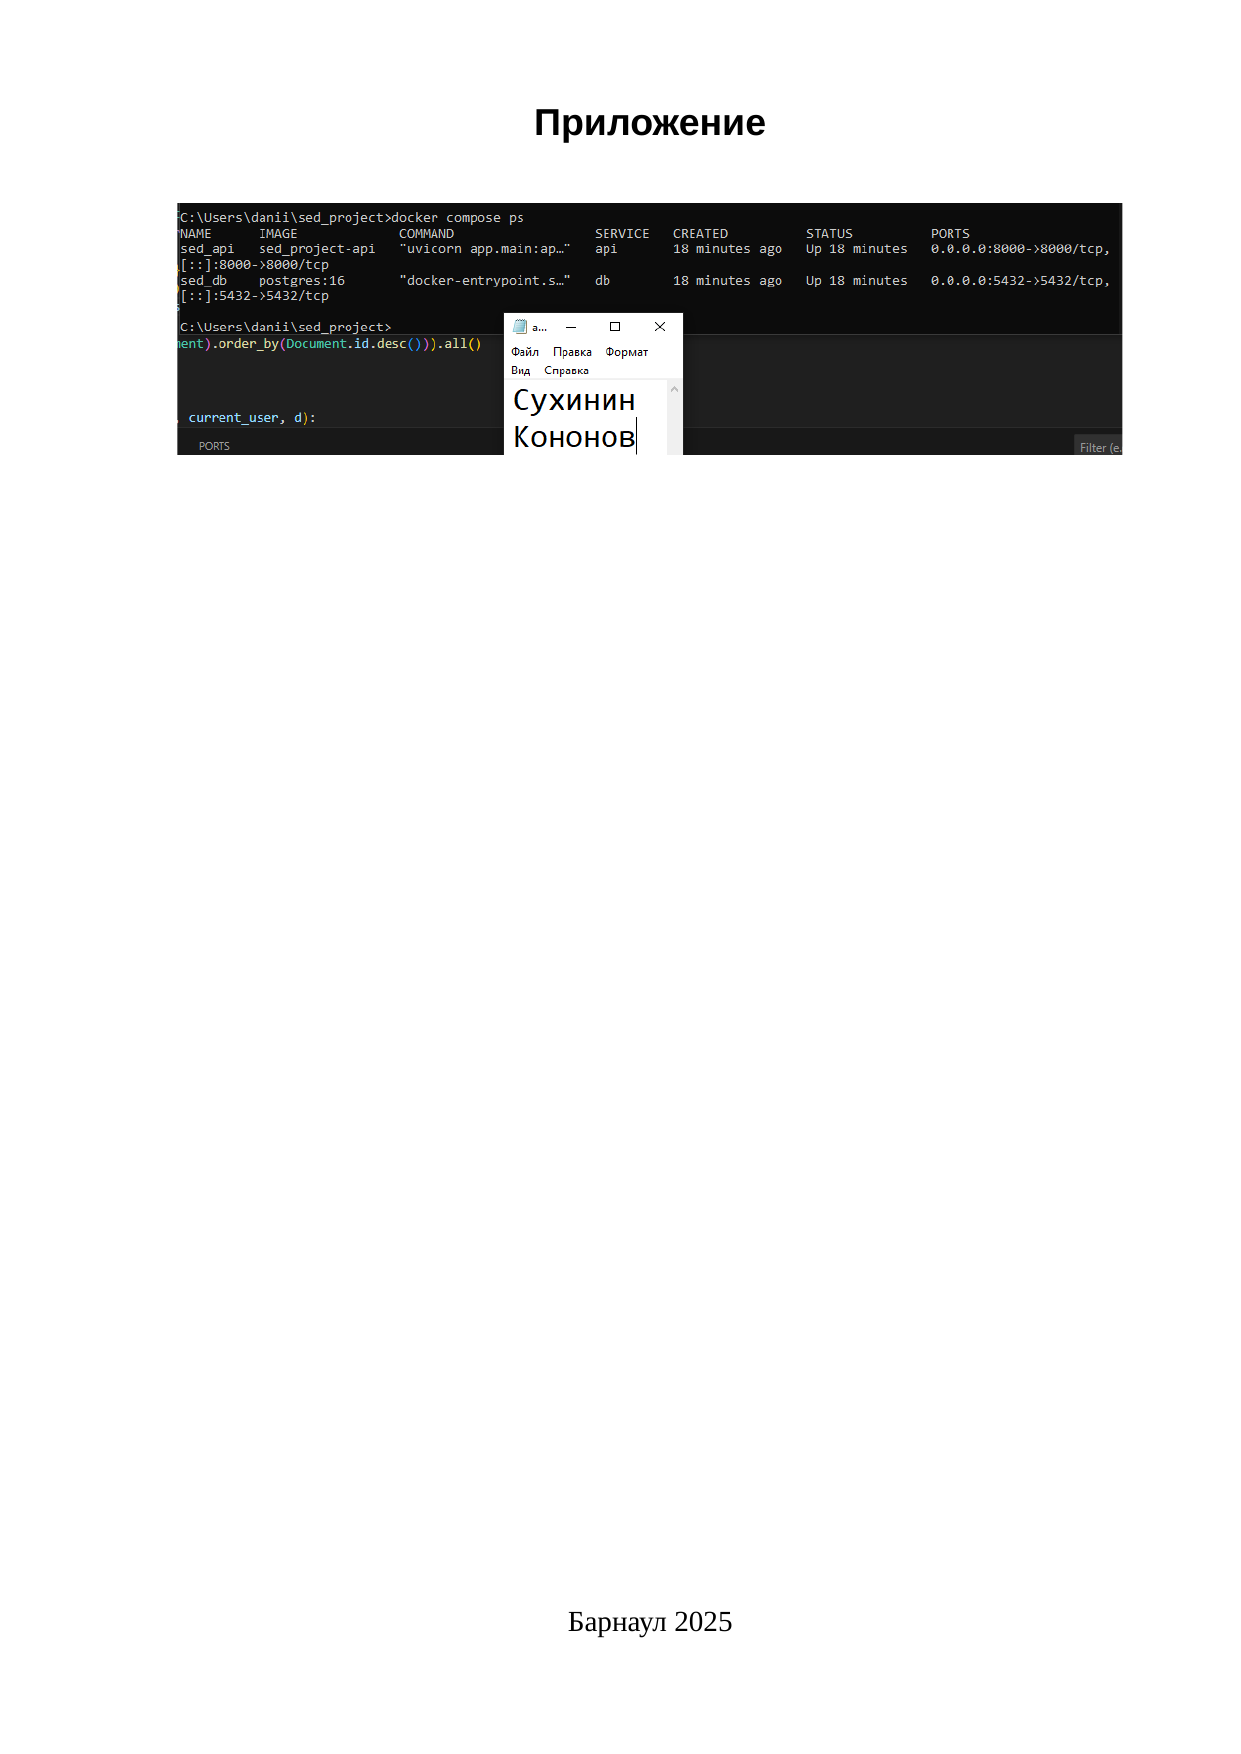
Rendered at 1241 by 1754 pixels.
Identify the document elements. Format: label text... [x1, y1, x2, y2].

subtitle Приложение [177, 100, 1123, 143]
